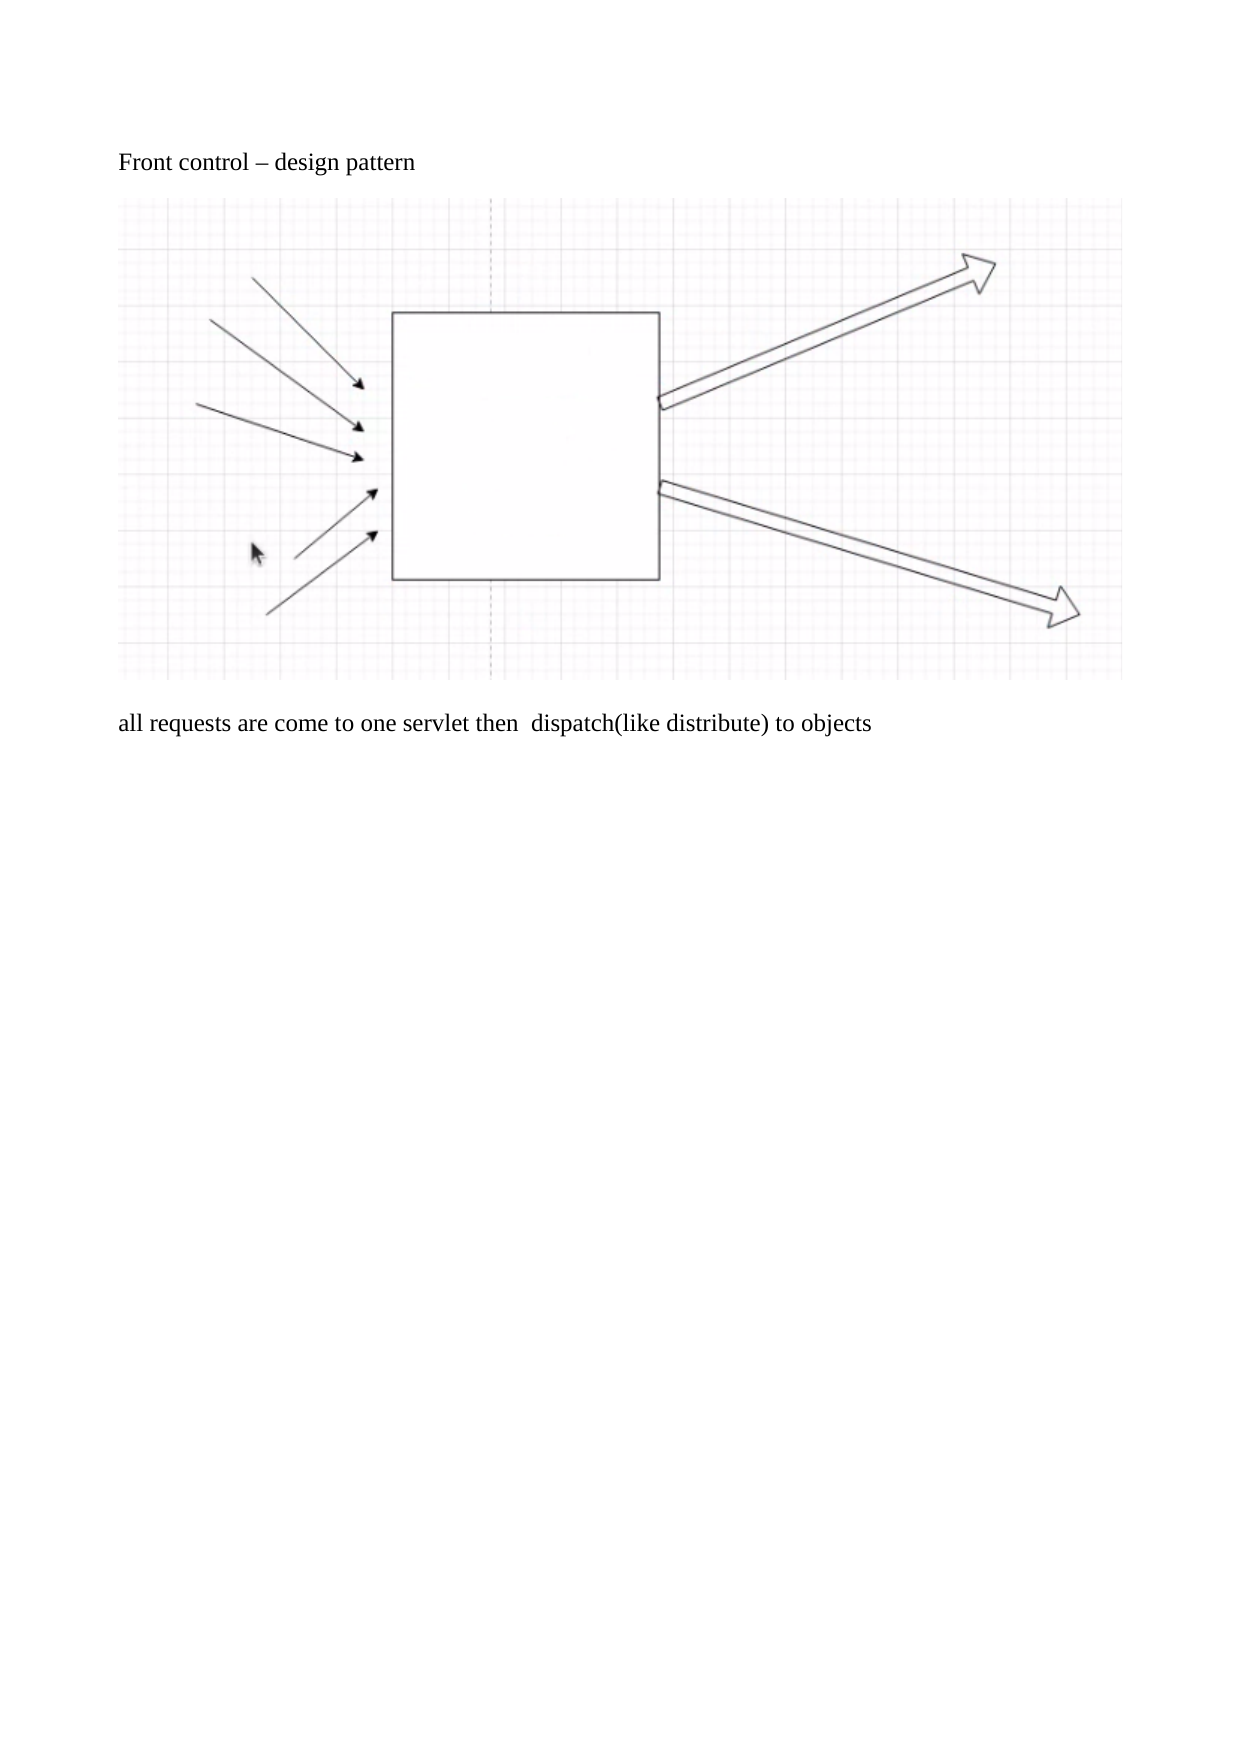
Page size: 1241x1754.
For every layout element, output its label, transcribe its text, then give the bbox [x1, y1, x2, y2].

text all requests are come to one servlet then dispatch(like distribute) to objects [118, 708, 1122, 737]
picture [118, 198, 1123, 680]
text Front control – design pattern [118, 147, 1122, 176]
